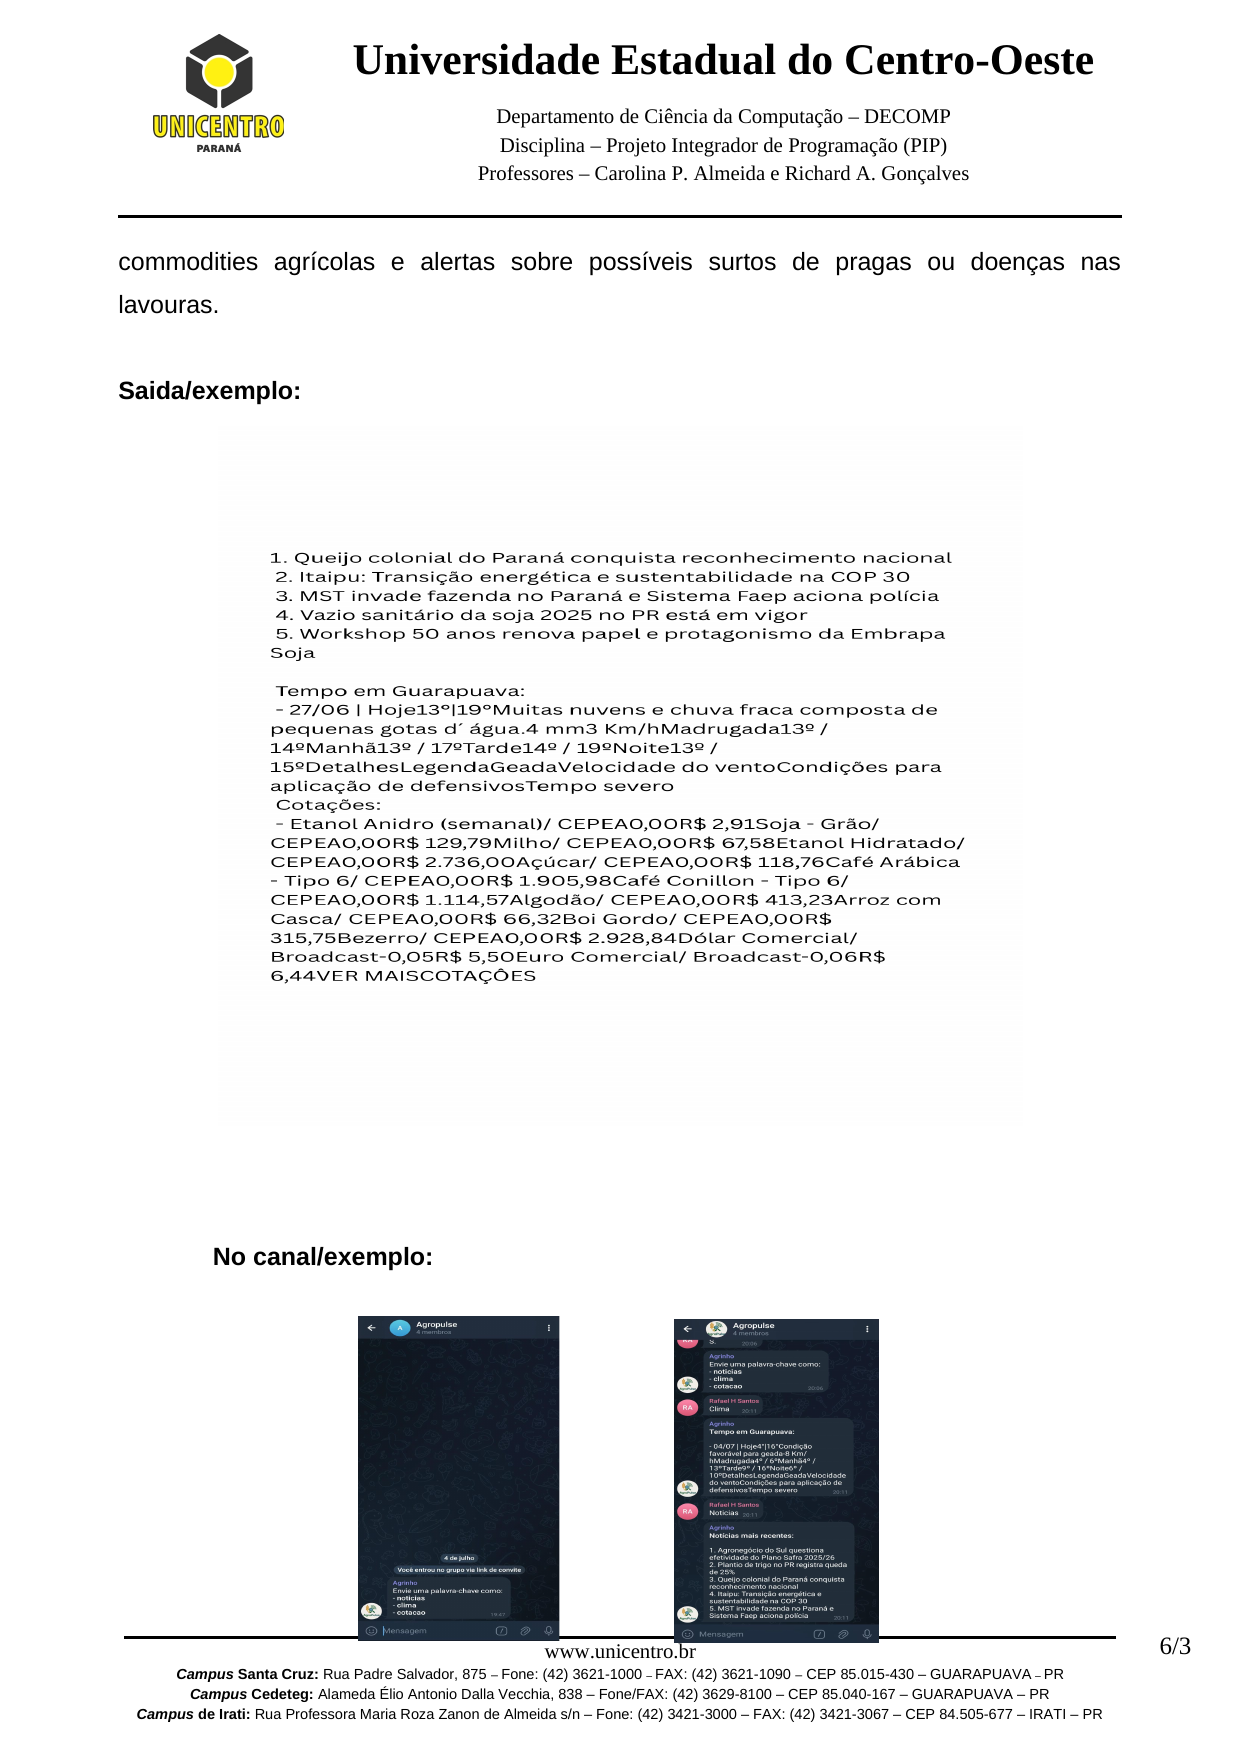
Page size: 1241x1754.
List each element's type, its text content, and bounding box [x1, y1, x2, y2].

list commodities agrícolas e alertas sobre possíveis surtos de pragas ou doenças nas lavouras. [118, 247, 1122, 318]
text Saida/exemplo: [118, 376, 1122, 405]
picture [674, 1319, 879, 1643]
picture [217, 426, 1023, 1127]
list No canal/exemplo: [213, 419, 1063, 1271]
picture [358, 1316, 560, 1641]
picture [153, 34, 284, 152]
